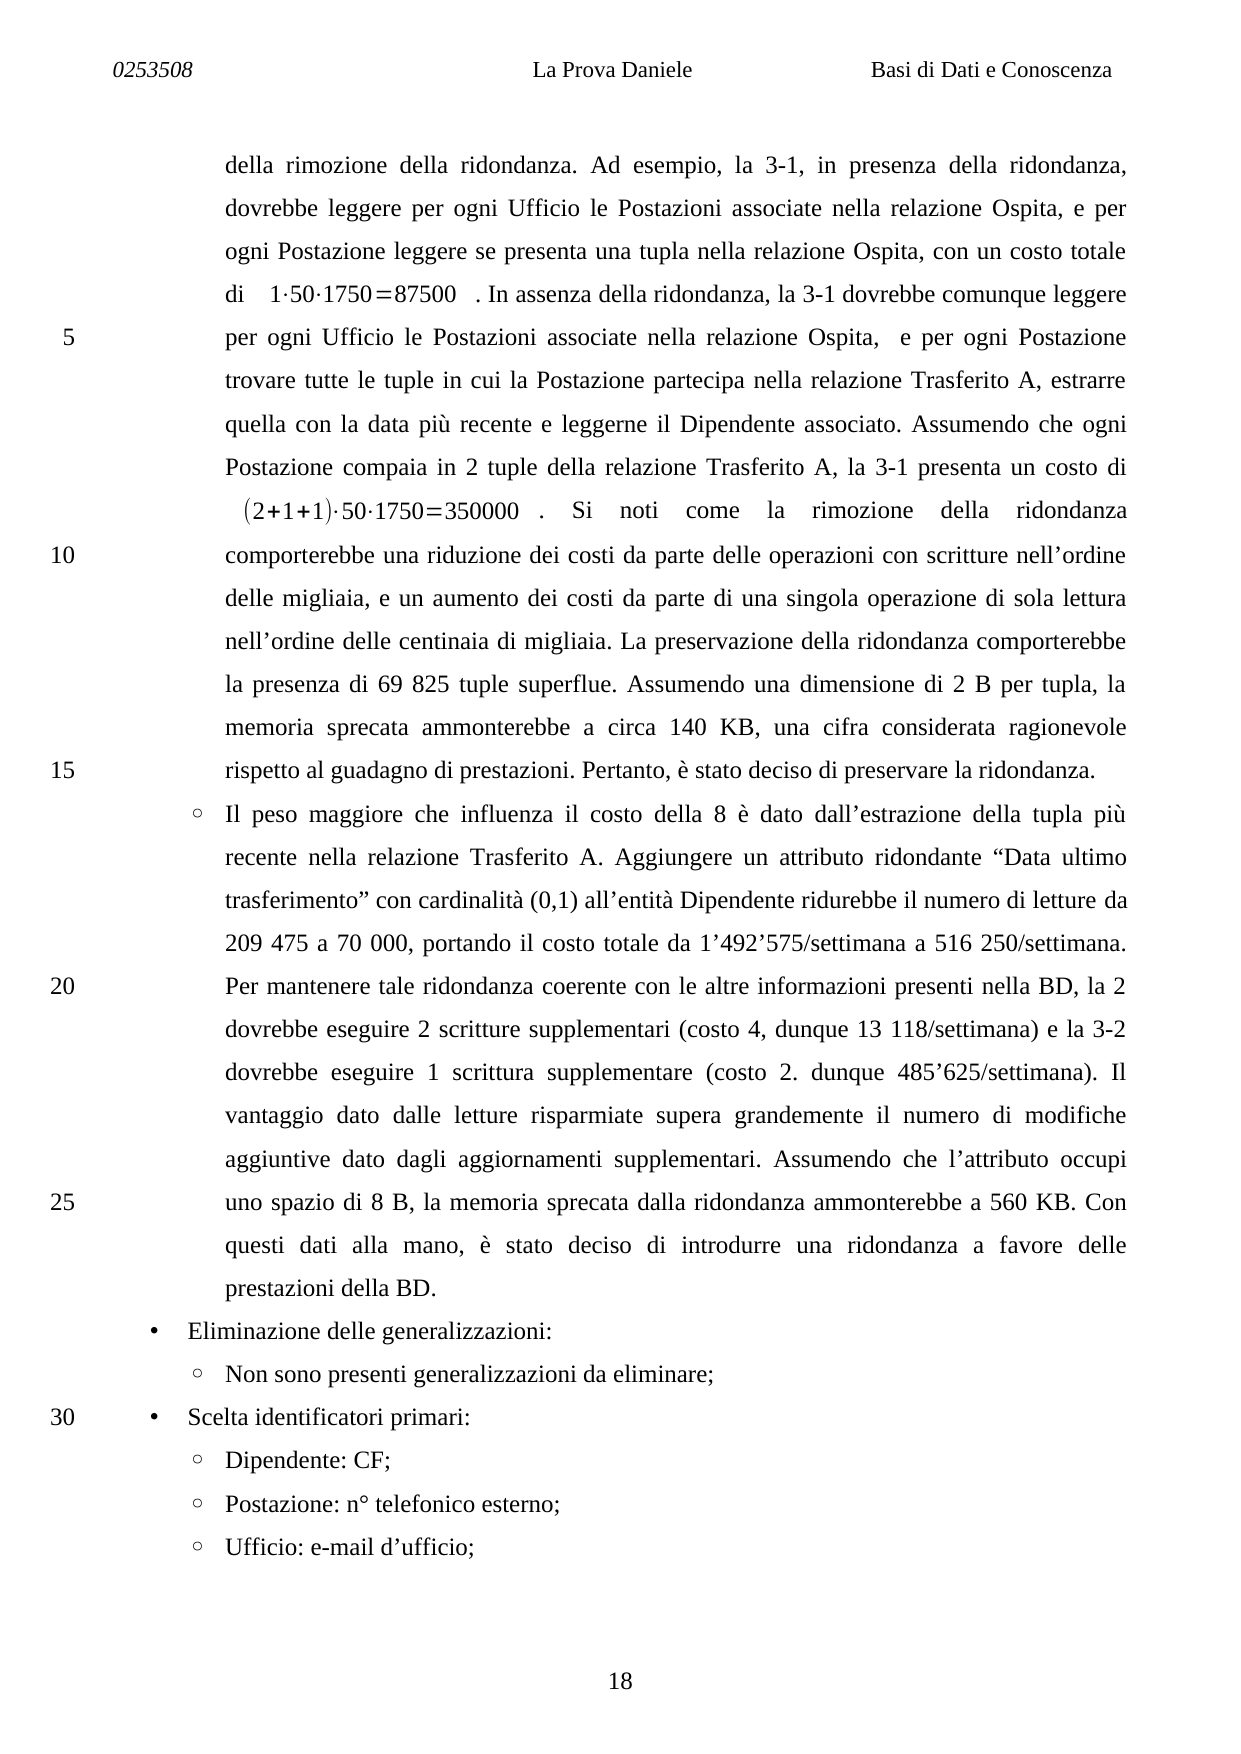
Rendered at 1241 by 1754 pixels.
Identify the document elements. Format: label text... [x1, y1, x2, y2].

list Non sono presenti generalizzazioni da eliminare; [187, 1359, 1128, 1388]
list Ufficio: e-mail d’ufficio; [187, 1532, 1128, 1561]
list Eliminazione delle generalizzazioni: [150, 1316, 1128, 1345]
list Il peso maggiore che influenza il costo della 8 è dato dall’estrazione della tupla più recente nella relazione Trasferito A. Aggiungere un attributo ridondante “Data ultimo trasferimento” con cardinalità (0,1) all’entità Dipendente ridurebbe il numero di letture da 209 475 a 70 000, portando il costo totale da 1’492’575/settimana a 516 250/settimana. Per mantenere tale ridondanza coerente con le altre informazioni presenti nella BD, la 2 dovrebbe eseguire 2 scritture supplementari (costo 4, dunque 13 118/settimana) e la 3-2 dovrebbe eseguire 1 scrittura supplementare (costo 2. dunque 485’625/settimana). Il vantaggio dato dalle letture risparmiate supera grandemente il numero di modifiche aggiuntive dato dagli aggiornamenti supplementari. Assumendo che l’attributo occupi uno spazio di 8 B, la memoria sprecata dalla ridondanza ammonterebbe a 560 KB. Con questi dati alla mano, è stato deciso di introdurre una ridondanza a favore delle prestazioni della BD. [187, 799, 1128, 1302]
list Postazione: n° telefonico esterno; [187, 1489, 1128, 1517]
list Scelta identificatori primari: [150, 1402, 1128, 1431]
list Si può dedurre l’occupazione di un Dipendente cercando la tupla con quel Dipendente come partecipante nella relazione Trasferito A con la data più recente, rendendo quindi rindondante la presenza della relazione Occupa. La rimozione della relazione Occupa risparmierebbe alcuni aggiornamenti alle operazioni 2 e 3-2, riducendo il loro rispettivo costo a 3748/settimana e 478’125/settimana. Tuttavia, la deduzione dell’occupazione di un Dipendente dalla relazione Trasferito A comporta una ricerca di tutte le tuple di tale relazione in cui il Dipendente partecipa, estrarre quella con la data più recente e leggere la postazione partecipante, ovvero un numero di operazioni più elevato rispetto alla singola lettura della relazione Occupa. Da ciò si deduce che tutte le operazioni che prevedono una lettura dell’occupazione di un Dipendente vedrebbero il loro costo aumentato a seguito della rimozione della ridondanza. Ad esempio, la 3-1, in presenza della ridondanza, dovrebbe leggere per ogni Ufficio le Postazioni associate nella relazione Ospita, e per ogni Postazione leggere se presenta una tupla nella relazione Ospita, con un costo totale di . In assenza della ridondanza, la 3-1 dovrebbe comunque leggere per ogni Ufficio le Postazioni associate nella relazione Ospita, e per ogni Postazione trovare tutte le tuple in cui la Postazione partecipa nella relazione Trasferito A, estrarre quella con la data più recente e leggerne il Dipendente associato. Assumendo che ogni Postazione compaia in 2 tuple della relazione Trasferito A, la 3-1 presenta un costo di . Si noti come la rimozione della ridondanza comporterebbe una riduzione dei costi da parte delle operazioni con scritture nell’ordine delle migliaia, e un aumento dei costi da parte di una singola operazione di sola lettura nell’ordine delle centinaia di migliaia. La preservazione della ridondanza comporterebbe la presenza di 69 825 tuple superflue. Assumendo una dimensione di 2 B per tupla, la memoria sprecata ammonterebbe a circa 140 KB, una cifra considerata ragionevole rispetto al guadagno di prestazioni. Pertanto, è stato deciso di preservare la ridondanza. [187, 150, 1128, 784]
list Dipendente: CF; [187, 1446, 1128, 1474]
